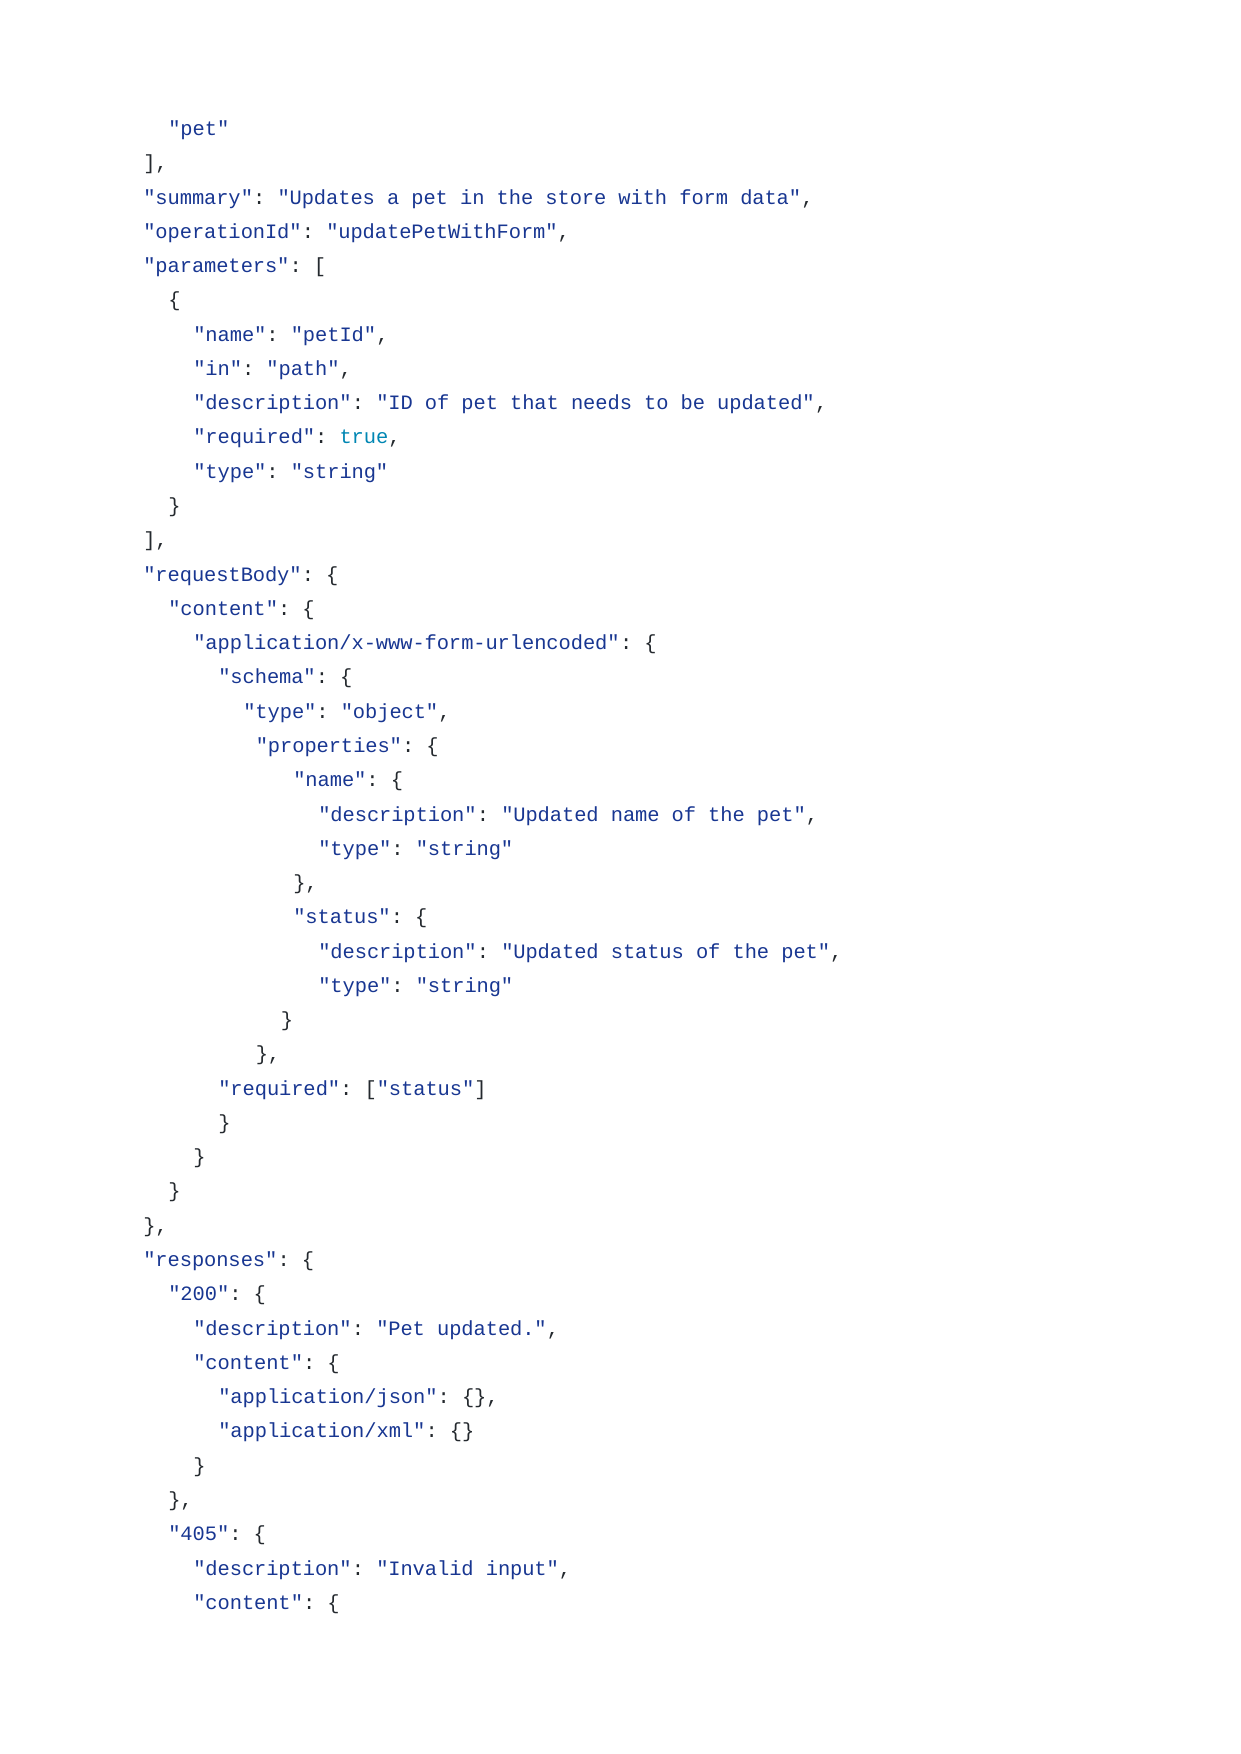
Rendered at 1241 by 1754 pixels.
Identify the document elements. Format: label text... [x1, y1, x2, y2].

text "type": "string" [118, 461, 1122, 484]
text "in": "path", [118, 358, 1122, 382]
text "200": { [118, 1283, 1122, 1307]
text ], [118, 529, 1122, 553]
text } [118, 1146, 1122, 1170]
text } [118, 1181, 1122, 1204]
text "required": true, [118, 427, 1122, 450]
text "description": "Updated status of the pet", [118, 941, 1122, 964]
text } [118, 1455, 1122, 1478]
text } [118, 495, 1122, 519]
text "operationId": "updatePetWithForm", [118, 221, 1122, 244]
text } [118, 1009, 1122, 1033]
text "application/xml": {} [118, 1420, 1122, 1444]
text "description": "Invalid input", [118, 1557, 1122, 1581]
text "description": "ID of pet that needs to be updated", [118, 392, 1122, 416]
text "name": { [118, 769, 1122, 793]
text "required": ["status"] [118, 1078, 1122, 1101]
text "requestBody": { [118, 564, 1122, 587]
text "description": "Updated name of the pet", [118, 803, 1122, 827]
text "parameters": [ [118, 255, 1122, 279]
text "properties": { [118, 735, 1122, 759]
text "content": { [118, 598, 1122, 622]
text "405": { [118, 1523, 1122, 1547]
text "type": "string" [118, 838, 1122, 861]
text "schema": { [118, 666, 1122, 690]
text "application/json": {}, [118, 1386, 1122, 1410]
text } [118, 1112, 1122, 1136]
text "summary": "Updates a pet in the store with form data", [118, 187, 1122, 210]
text }, [118, 1489, 1122, 1513]
text "content": { [118, 1592, 1122, 1615]
text }, [118, 872, 1122, 896]
text "description": "Pet updated.", [118, 1318, 1122, 1341]
text "status": { [118, 906, 1122, 930]
text }, [118, 1043, 1122, 1067]
text ], [118, 152, 1122, 176]
text "responses": { [118, 1249, 1122, 1273]
text "name": "petId", [118, 324, 1122, 347]
text "application/x-www-form-urlencoded": { [118, 632, 1122, 656]
text "type": "object", [118, 701, 1122, 724]
text }, [118, 1215, 1122, 1238]
text "pet" [118, 118, 1122, 142]
text "type": "string" [118, 975, 1122, 998]
text "content": { [118, 1352, 1122, 1376]
text { [118, 289, 1122, 313]
